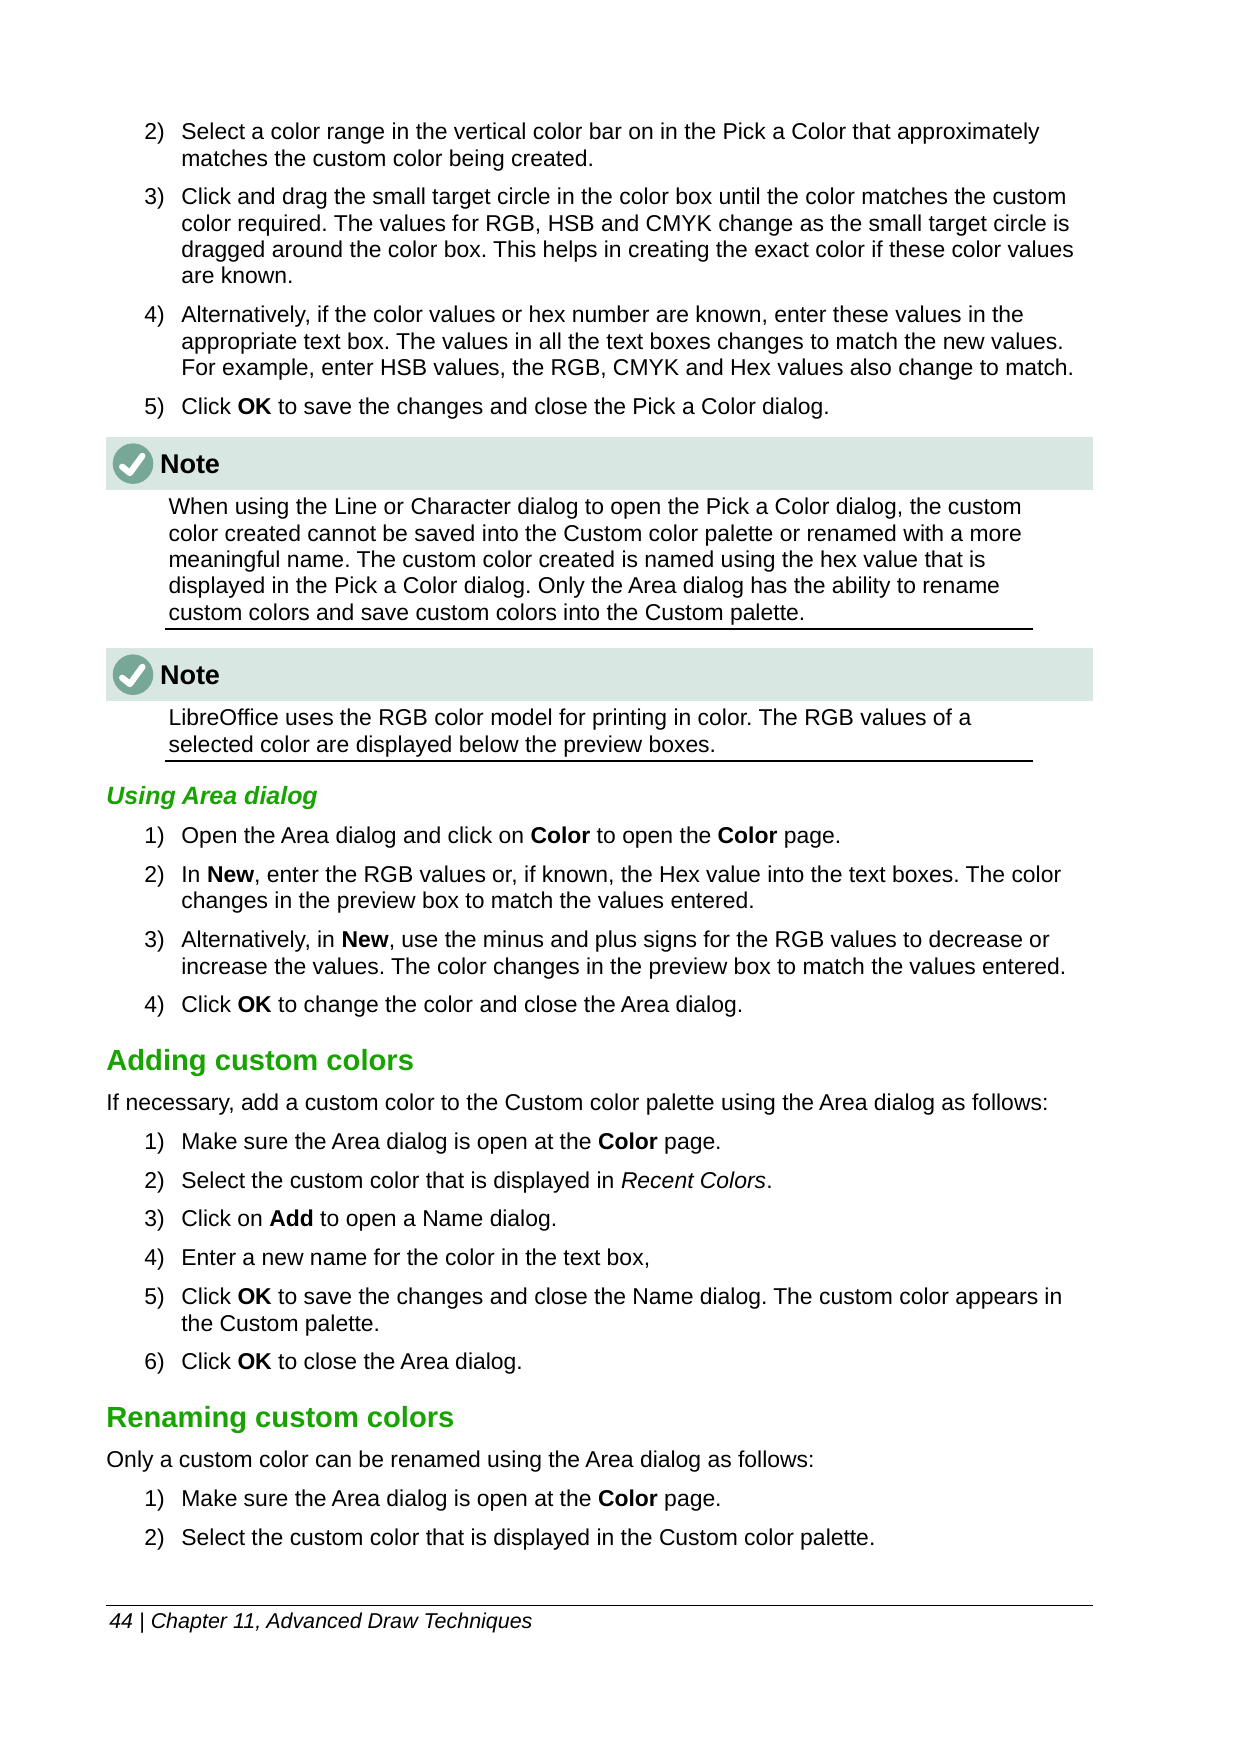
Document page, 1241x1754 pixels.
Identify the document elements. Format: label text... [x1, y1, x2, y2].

list Alternatively, in New, use the minus and plus signs for the RGB values to decrease or increase the values. The color changes in the preview box to match the values entered. [164, 926, 1093, 979]
list Click OK to close the Area dialog. [164, 1348, 1093, 1375]
list Select the custom color that is displayed in Recent Colors. [164, 1167, 1093, 1193]
text If necessary, add a custom color to the Custom color palette using the Area dialog as follows: [106, 1089, 1093, 1115]
list Click OK to save the changes and close the Name dialog. The custom color appears in the Custom palette. [164, 1283, 1093, 1336]
list Make sure the Area dialog is open at the Color page. [164, 1484, 1093, 1511]
list Click OK to save the changes and close the Pick a Color dialog. [164, 393, 1093, 419]
list Click on Add to open a Name dialog. [164, 1205, 1093, 1232]
list Click OK to change the color and close the Area dialog. [164, 991, 1093, 1018]
subtitle Renaming custom colors [106, 1400, 1093, 1433]
list Click and drag the small target circle in the color box until the color matches the custom color required. The values for RGB, HSB and CMYK change as the small target circle is dragged around the color box. This helps in creating the exact color if these color values are known. [164, 183, 1093, 289]
list Select a color range in the vertical color bar on in the Pick a Color that approximately matches the custom color being created. [164, 118, 1093, 171]
subtitle Adding custom colors [106, 1043, 1093, 1076]
list Open the Area dialog and click on Color to open the Color page. [164, 822, 1093, 848]
list Make sure the Area dialog is open at the Color page. [164, 1128, 1093, 1154]
text LibreOffice uses the RGB color model for printing in color. The RGB values of a selected color are displayed below the preview boxes. [165, 701, 1033, 760]
subtitle Using Area dialog [106, 781, 1093, 810]
list Enter a new name for the color in the text box, [164, 1244, 1093, 1271]
subtitle Note [106, 648, 1093, 701]
subtitle Note [106, 437, 1093, 490]
list Alternatively, if the color values or hex number are known, enter these values in the appropriate text box. The values in all the text boxes changes to match the new values. For example, enter HSB values, the RGB, CMYK and Hex values also change to match. [164, 301, 1093, 380]
list Select the custom color that is displayed in the Custom color palette. [164, 1523, 1093, 1550]
text Only a custom color can be renamed using the Area dialog as follows: [106, 1446, 1093, 1472]
list In New, enter the RGB values or, if known, the Hex value into the text boxes. The color changes in the preview box to match the values entered. [164, 861, 1093, 914]
text When using the Line or Character dialog to open the Pick a Color dialog, the custom color created cannot be saved into the Custom color palette or renamed with a more meaningful name. The custom color created is named using the hex value that is displayed in the Pick a Color dialog. Only the Area dialog has the ability to rename custom colors and save custom colors into the Custom palette. [165, 490, 1033, 628]
